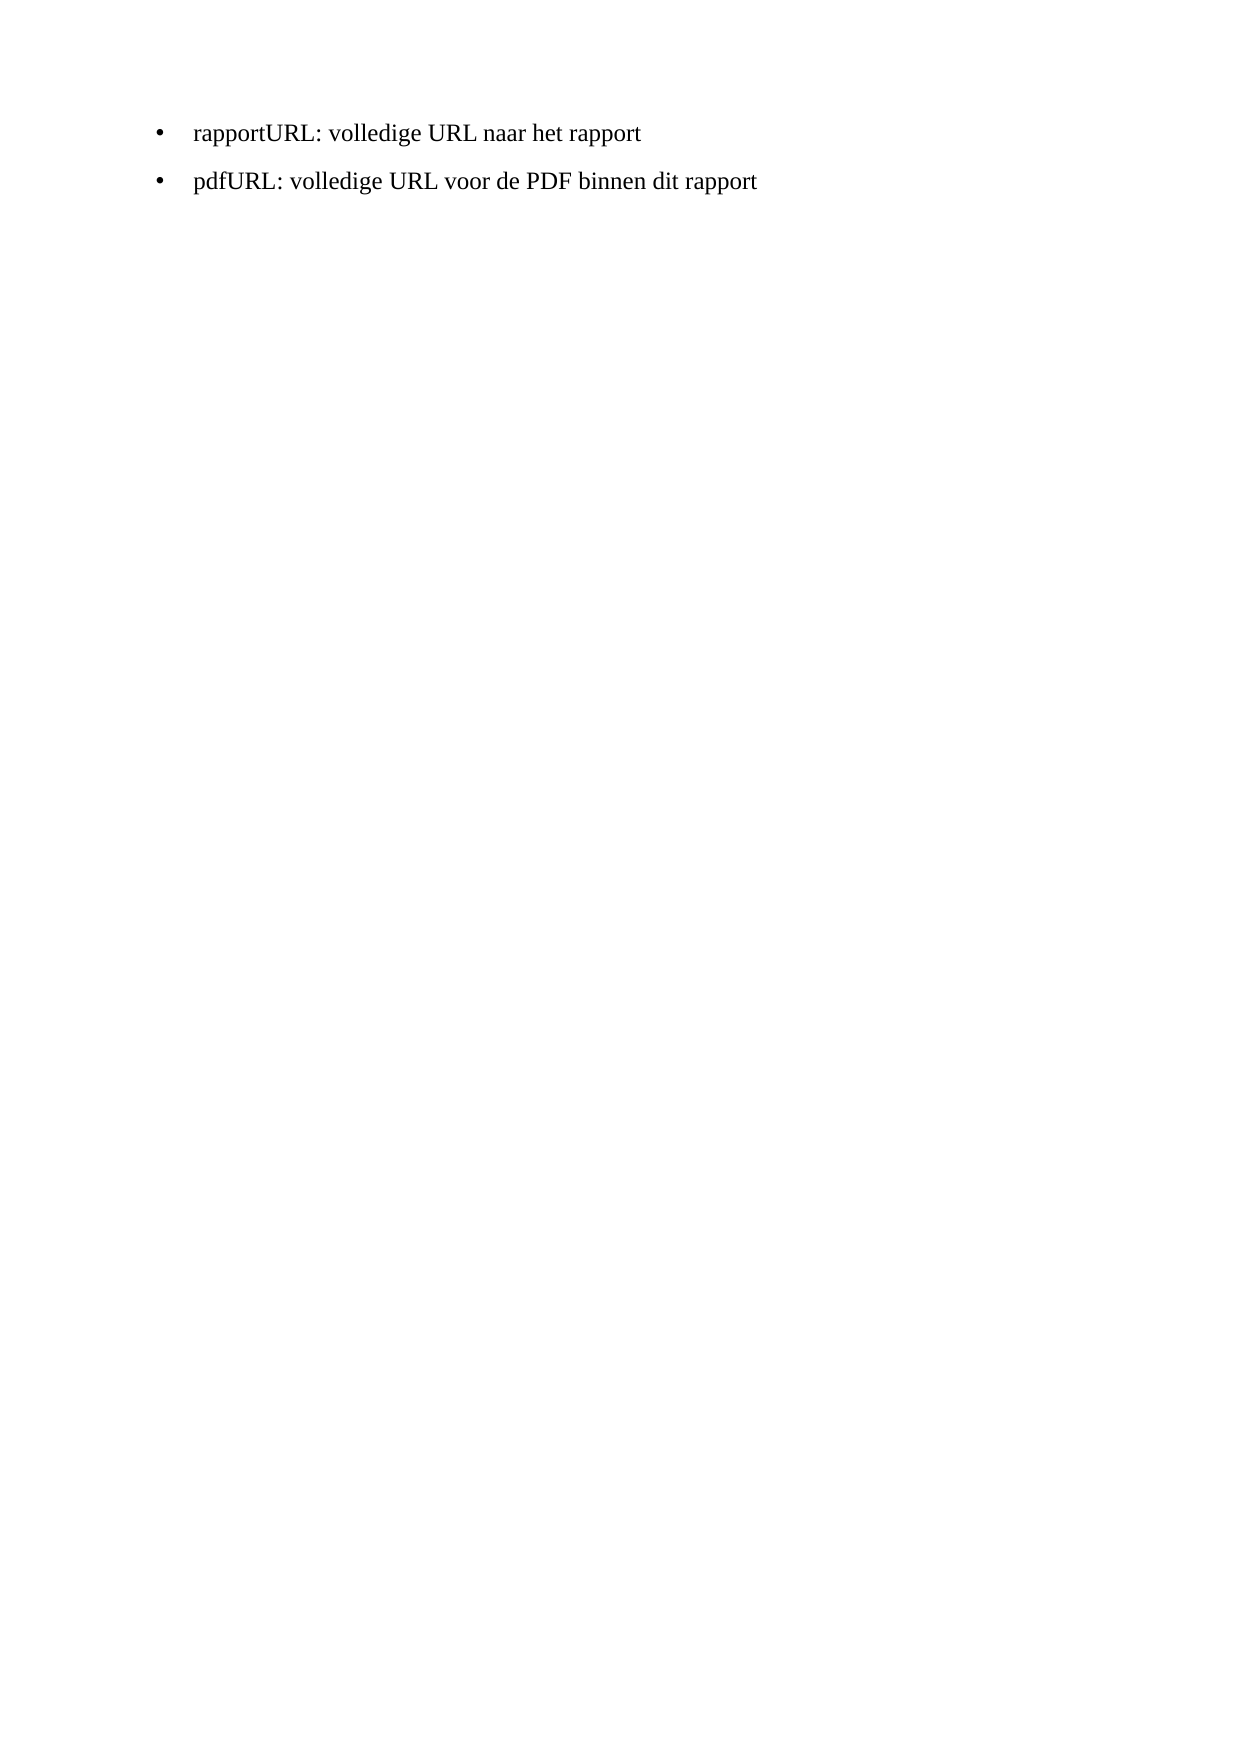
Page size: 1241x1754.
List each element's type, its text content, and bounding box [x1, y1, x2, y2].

list pdfURL: volledige URL voor de PDF binnen dit rapport [156, 166, 1122, 194]
list rapportURL: volledige URL naar het rapport [156, 118, 1122, 147]
